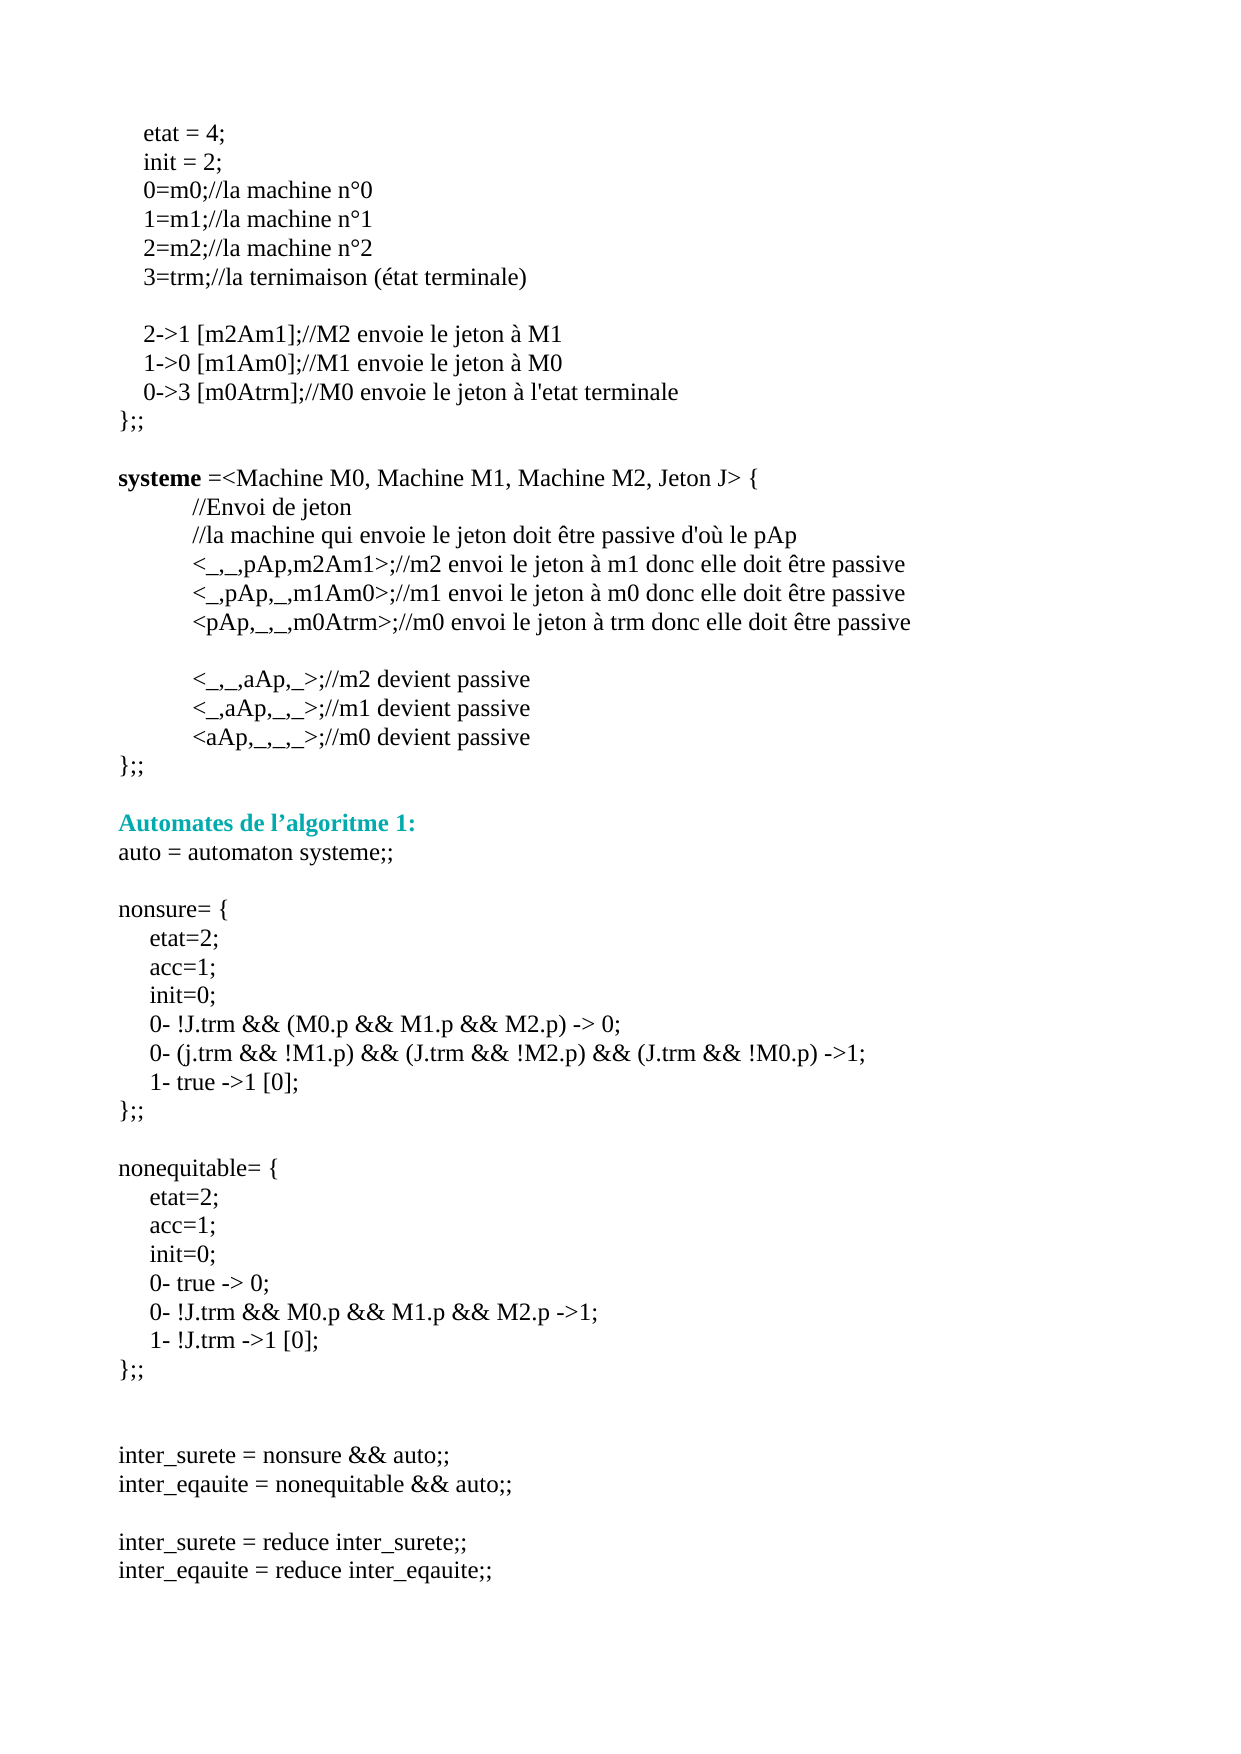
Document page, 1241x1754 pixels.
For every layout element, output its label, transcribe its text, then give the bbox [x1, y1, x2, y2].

text };; [118, 406, 1122, 434]
text 1=m1;//la machine n°1 [118, 204, 1122, 233]
text 1->0 [m1Am0];//M1 envoie le jeton à M0 [118, 348, 1122, 377]
text 0=m0;//la machine n°0 [118, 176, 1122, 204]
text nonsure= { [118, 894, 1122, 923]
text };; [118, 1096, 1122, 1124]
text <aAp,_,_,_>;//m0 devient passive [118, 722, 1122, 751]
text init=0; [118, 981, 1122, 1009]
text nonequitable= { [118, 1153, 1122, 1182]
text };; [118, 1354, 1122, 1383]
text init = 2; [118, 147, 1122, 176]
text //la machine qui envoie le jeton doit être passive d'où le pAp [118, 521, 1122, 549]
text etat = 4; [118, 118, 1122, 147]
text auto = automaton systeme;; [118, 837, 1122, 866]
text 0- (j.trm && !M1.p) && (J.trm && !M2.p) && (J.trm && !M0.p) ->1; [118, 1038, 1122, 1067]
text etat=2; [118, 1182, 1122, 1211]
text 3=trm;//la ternimaison (état terminale) [118, 262, 1122, 291]
text 1- true ->1 [0]; [118, 1067, 1122, 1096]
text 2=m2;//la machine n°2 [118, 233, 1122, 262]
text etat=2; [118, 923, 1122, 952]
text 0- true -> 0; [118, 1268, 1122, 1297]
text acc=1; [118, 1211, 1122, 1239]
text inter_surete = nonsure && auto;; [118, 1441, 1122, 1469]
text acc=1; [118, 952, 1122, 981]
text <pAp,_,_,m0Atrm>;//m0 envoi le jeton à trm donc elle doit être passive [118, 607, 1122, 636]
text 0- !J.trm && M0.p && M1.p && M2.p ->1; [118, 1297, 1122, 1326]
text 0->3 [m0Atrm];//M0 envoie le jeton à l'etat terminale [118, 377, 1122, 406]
text //Envoi de jeton [118, 492, 1122, 521]
text inter_eqauite = nonequitable && auto;; [118, 1469, 1122, 1498]
text <_,pAp,_,m1Am0>;//m1 envoi le jeton à m0 donc elle doit être passive [118, 578, 1122, 607]
text Automates de l’algoritme 1: [118, 808, 1122, 837]
text <_,_,pAp,m2Am1>;//m2 envoi le jeton à m1 donc elle doit être passive [118, 549, 1122, 578]
text systeme =<Machine M0, Machine M1, Machine M2, Jeton J> { [118, 463, 1122, 492]
text inter_eqauite = reduce inter_eqauite;; [118, 1556, 1122, 1584]
text inter_surete = reduce inter_surete;; [118, 1527, 1122, 1556]
text <_,aAp,_,_>;//m1 devient passive [118, 693, 1122, 722]
text <_,_,aAp,_>;//m2 devient passive [118, 664, 1122, 693]
text 2->1 [m2Am1];//M2 envoie le jeton à M1 [118, 319, 1122, 348]
text init=0; [118, 1239, 1122, 1268]
text 1- !J.trm ->1 [0]; [118, 1326, 1122, 1354]
text };; [118, 751, 1122, 779]
text 0- !J.trm && (M0.p && M1.p && M2.p) -> 0; [118, 1009, 1122, 1038]
